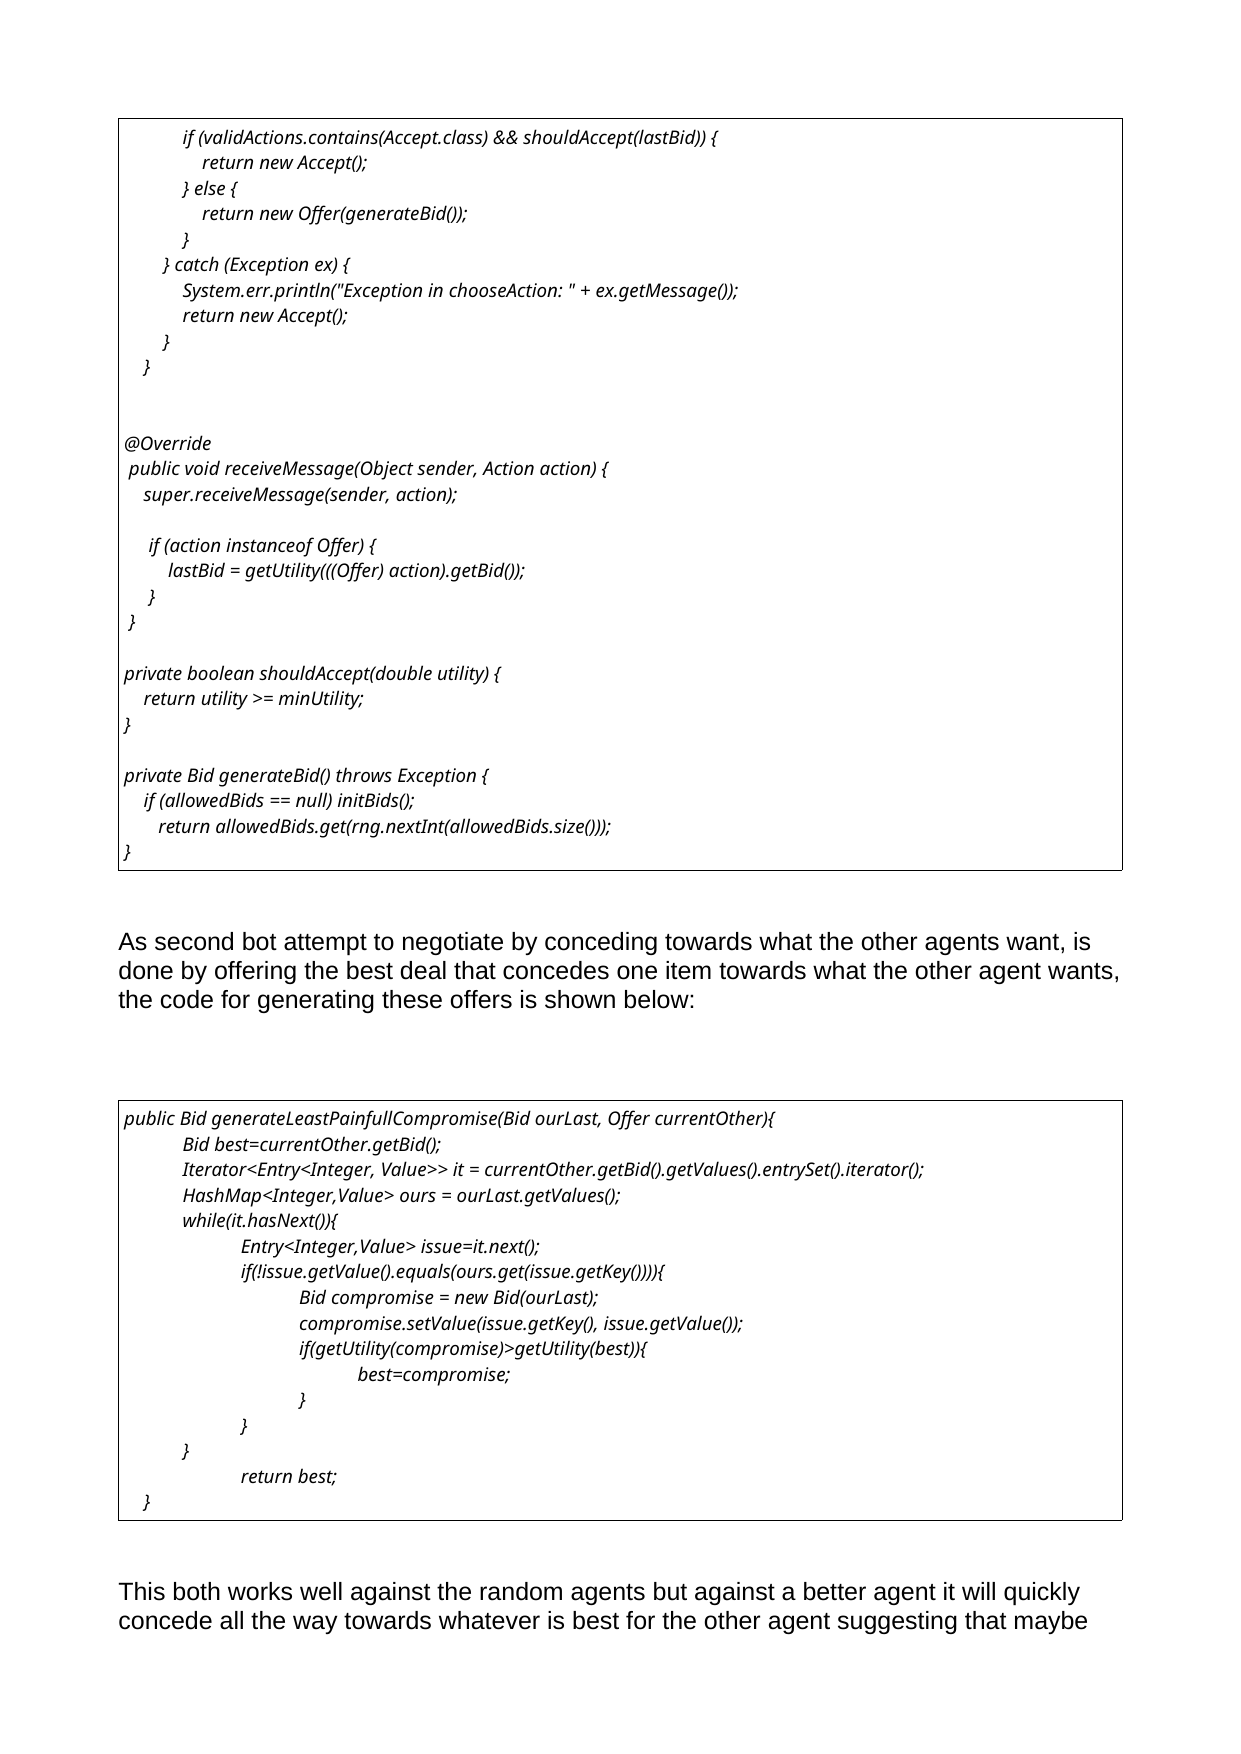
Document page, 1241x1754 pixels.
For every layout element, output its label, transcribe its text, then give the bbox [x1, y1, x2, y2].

text As second bot attempt to negotiate by conceding towards what the other agents want, is done by offering the best deal that concedes one item towards what the other agent wants, the code for generating these offers is shown below: [118, 927, 1122, 1014]
table_header if (validActions.contains(Accept.class) && shouldAccept(lastBid)) { return new Accept(); } else { return new Offer(generateBid()); } } catch (Exception ex) { System.err.println("Exception in chooseAction: " + ex.getMessage()); return new Accept(); } } @Override public void receiveMessage(Object sender, Action action) { super.receiveMessage(sender, action); if (action instanceof Offer) { lastBid = getUtility(((Offer) action).getBid()); } } private boolean shouldAccept(double utility) { return utility >= minUtility; } private Bid generateBid() throws Exception { if (allowedBids == null) initBids(); return allowedBids.get(rng.nextInt(allowedBids.size())); } [119, 119, 1122, 870]
text This both works well against the random agents but against a better agent it will quickly concede all the way towards whatever is best for the other agent suggesting that maybe [118, 1577, 1122, 1635]
table_header public Bid generateLeastPainfullCompromise(Bid ourLast, Offer currentOther){ Bid best=currentOther.getBid(); Iterator<Entry<Integer, Value>> it = currentOther.getBid().getValues().entrySet().iterator(); HashMap<Integer,Value> ours = ourLast.getValues(); while(it.hasNext()){ Entry<Integer,Value> issue=it.next(); if(!issue.getValue().equals(ours.get(issue.getKey()))){ Bid compromise = new Bid(ourLast); compromise.setValue(issue.getKey(), issue.getValue()); if(getUtility(compromise)>getUtility(best)){ best=compromise; } } } return best; } [119, 1101, 1122, 1520]
